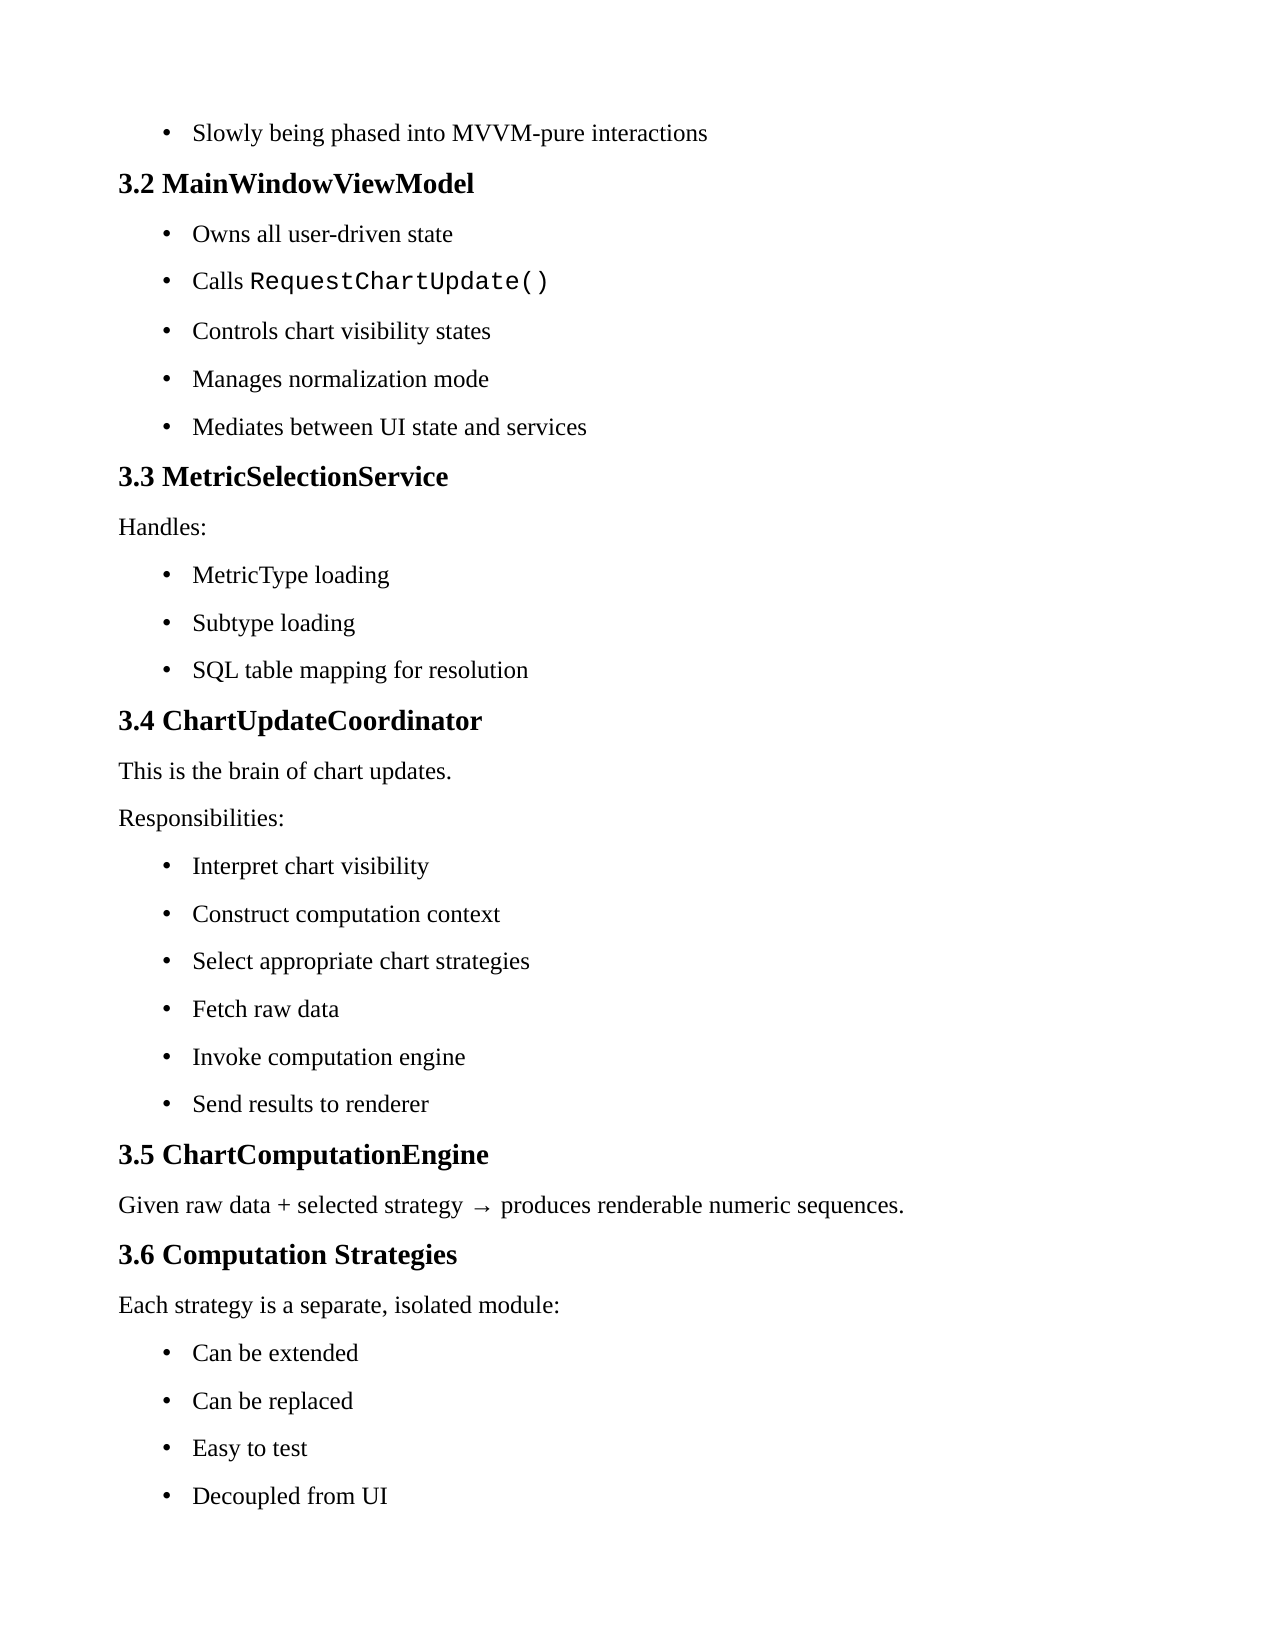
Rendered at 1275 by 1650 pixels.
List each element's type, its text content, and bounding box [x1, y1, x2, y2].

list Calls RequestChartUpdate() [162, 266, 1157, 297]
list Can be replaced [162, 1386, 1157, 1414]
text Given raw data + selected strategy → produces renderable numeric sequences. [118, 1190, 1157, 1219]
list Subtype loading [162, 608, 1157, 636]
list Mediates between UI state and services [162, 412, 1157, 440]
list Slowly being phased into MVVM-pure interactions [162, 118, 1157, 147]
list Send results to renderer [162, 1089, 1157, 1118]
text Each strategy is a separate, isolated module: [118, 1291, 1157, 1319]
subtitle 3.3 MetricSelectionService [118, 459, 1157, 493]
list Easy to test [162, 1433, 1157, 1462]
list Invoke computation engine [162, 1042, 1157, 1070]
text This is the brain of chart updates. [118, 756, 1157, 785]
list Controls chart visibility states [162, 316, 1157, 345]
subtitle 3.5 ChartComputationEngine [118, 1137, 1157, 1170]
list Owns all user-driven state [162, 219, 1157, 248]
list MetricType loading [162, 560, 1157, 589]
subtitle 3.2 MainWindowViewModel [118, 166, 1157, 199]
list Decoupled from UI [162, 1481, 1157, 1510]
list Manages normalization mode [162, 364, 1157, 393]
list Fetch raw data [162, 994, 1157, 1023]
text Handles: [118, 512, 1157, 541]
subtitle 3.6 Computation Strategies [118, 1237, 1157, 1271]
list Can be extended [162, 1338, 1157, 1367]
list Select appropriate chart strategies [162, 946, 1157, 975]
subtitle 3.4 ChartUpdateCoordinator [118, 703, 1157, 736]
list SQL table mapping for resolution [162, 655, 1157, 684]
text Responsibilities: [118, 803, 1157, 832]
list Construct computation context [162, 899, 1157, 927]
list Interpret chart visibility [162, 851, 1157, 880]
